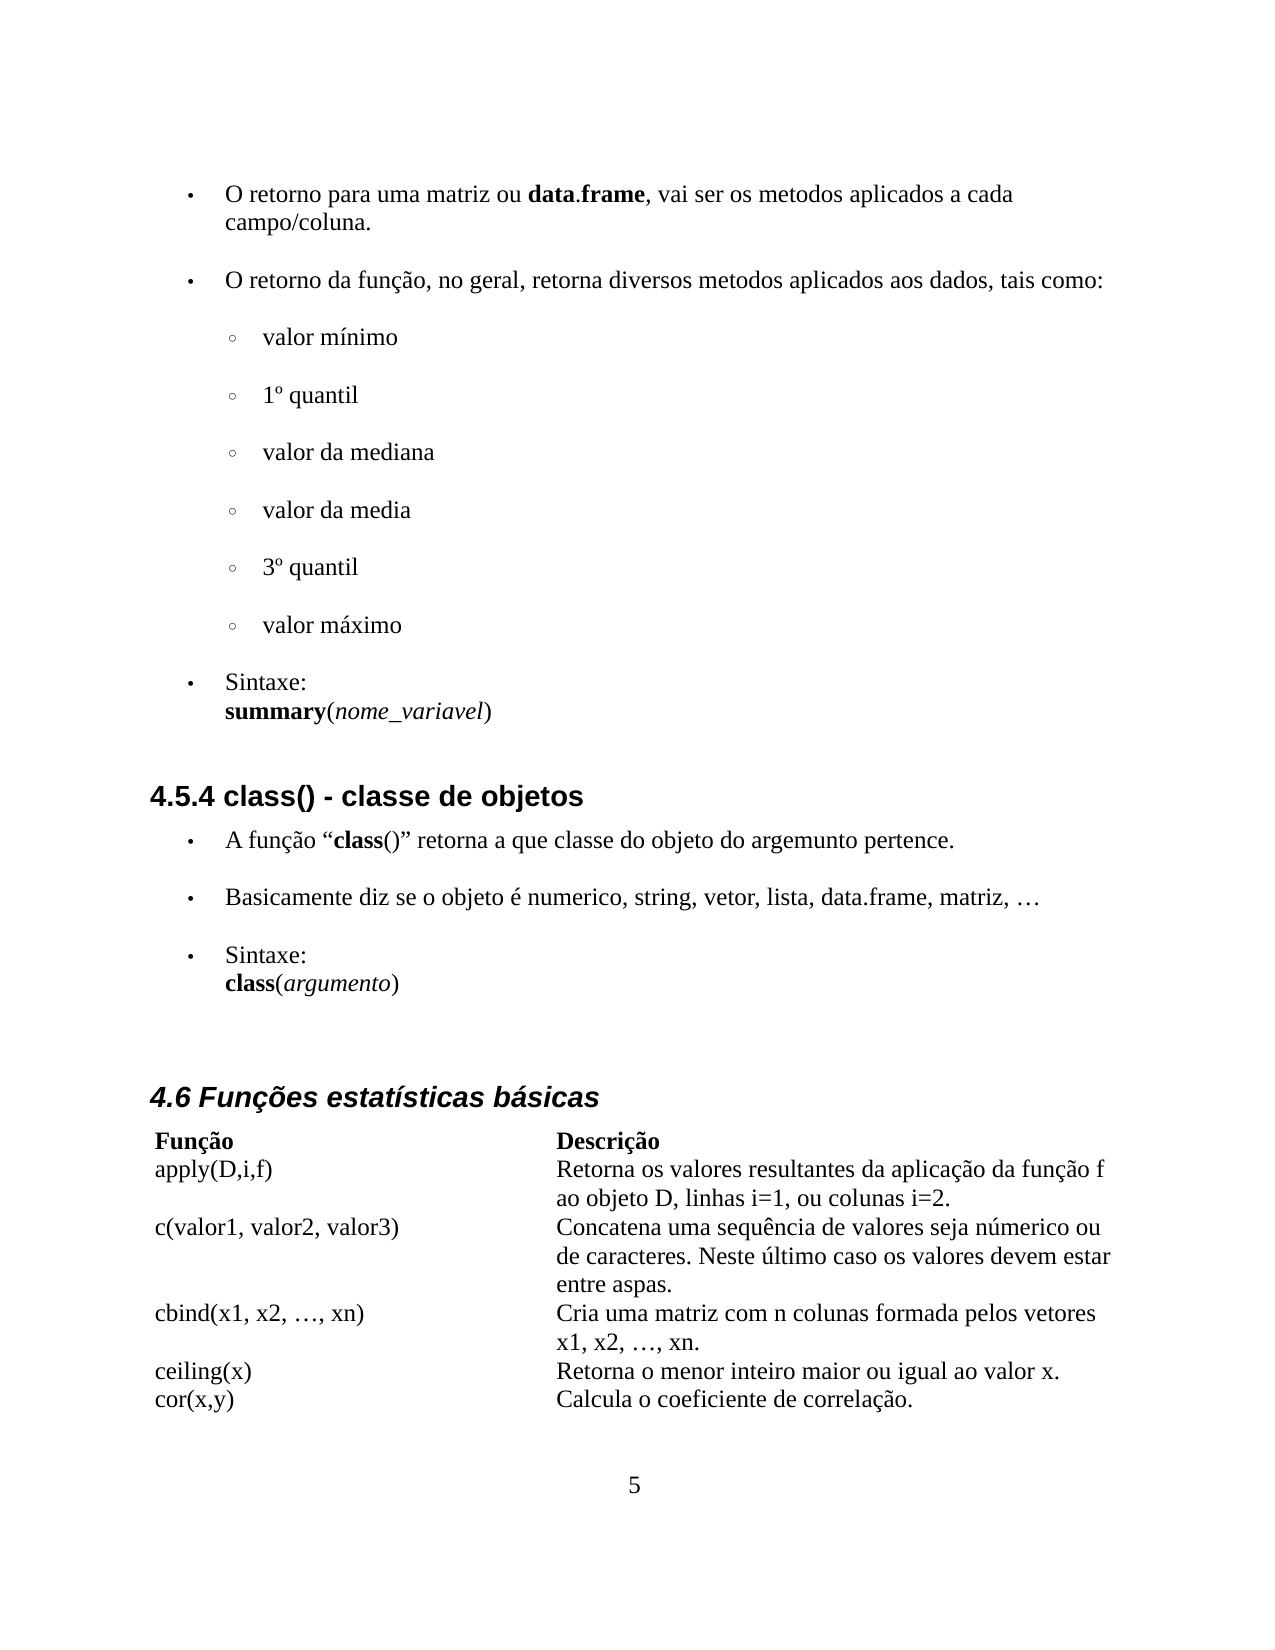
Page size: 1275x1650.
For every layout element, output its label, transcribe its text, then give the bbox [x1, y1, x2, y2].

list A função “class()” retorna a que classe do objeto do argemunto pertence. [187, 825, 1125, 882]
list O retorno para uma matriz ou data.frame, vai ser os metodos aplicados a cada campo/coluna. [187, 179, 1125, 265]
subtitle 4.5.4 class() - classe de objetos [150, 779, 1125, 812]
list valor mínimo [225, 322, 1125, 380]
table_cell cbind(x1, x2, …, xn) [150, 1298, 551, 1356]
table_header Função [150, 1126, 551, 1154]
list 3º quantil [225, 552, 1125, 610]
subtitle 4.6 Funções estatísticas básicas [150, 1080, 1125, 1113]
table_cell Retorna o menor inteiro maior ou igual ao valor x. [551, 1356, 1125, 1384]
table_cell apply(D,i,f) [150, 1155, 551, 1212]
list valor da mediana [225, 437, 1125, 495]
table_cell Cria uma matriz com n colunas formada pelos vetores x1, x2, …, xn. [551, 1298, 1125, 1356]
table_header Descrição [551, 1126, 1125, 1154]
table_cell cor(x,y) [150, 1385, 551, 1413]
list 1º quantil [225, 380, 1125, 437]
table_cell Concatena uma sequência de valores seja númerico ou de caracteres. Neste último caso os valores devem estar entre aspas. [551, 1212, 1125, 1298]
list Sintaxe: summary(nome_variavel) [187, 667, 1125, 754]
table_cell Retorna os valores resultantes da aplicação da função f ao objeto D, linhas i=1, ou colunas i=2. [551, 1155, 1125, 1212]
list [187, 150, 1125, 179]
list O retorno da função, no geral, retorna diversos metodos aplicados aos dados, tais como: [187, 265, 1125, 322]
table_cell Calcula o coeficiente de correlação. [551, 1385, 1125, 1413]
table_cell ceiling(x) [150, 1356, 551, 1384]
table_cell c(valor1, valor2, valor3) [150, 1212, 551, 1298]
list Sintaxe: class(argumento) [187, 940, 1125, 1026]
list valor máximo [225, 610, 1125, 667]
list Basicamente diz se o objeto é numerico, string, vetor, lista, data.frame, matriz, … [187, 882, 1125, 940]
list valor da media [225, 495, 1125, 552]
